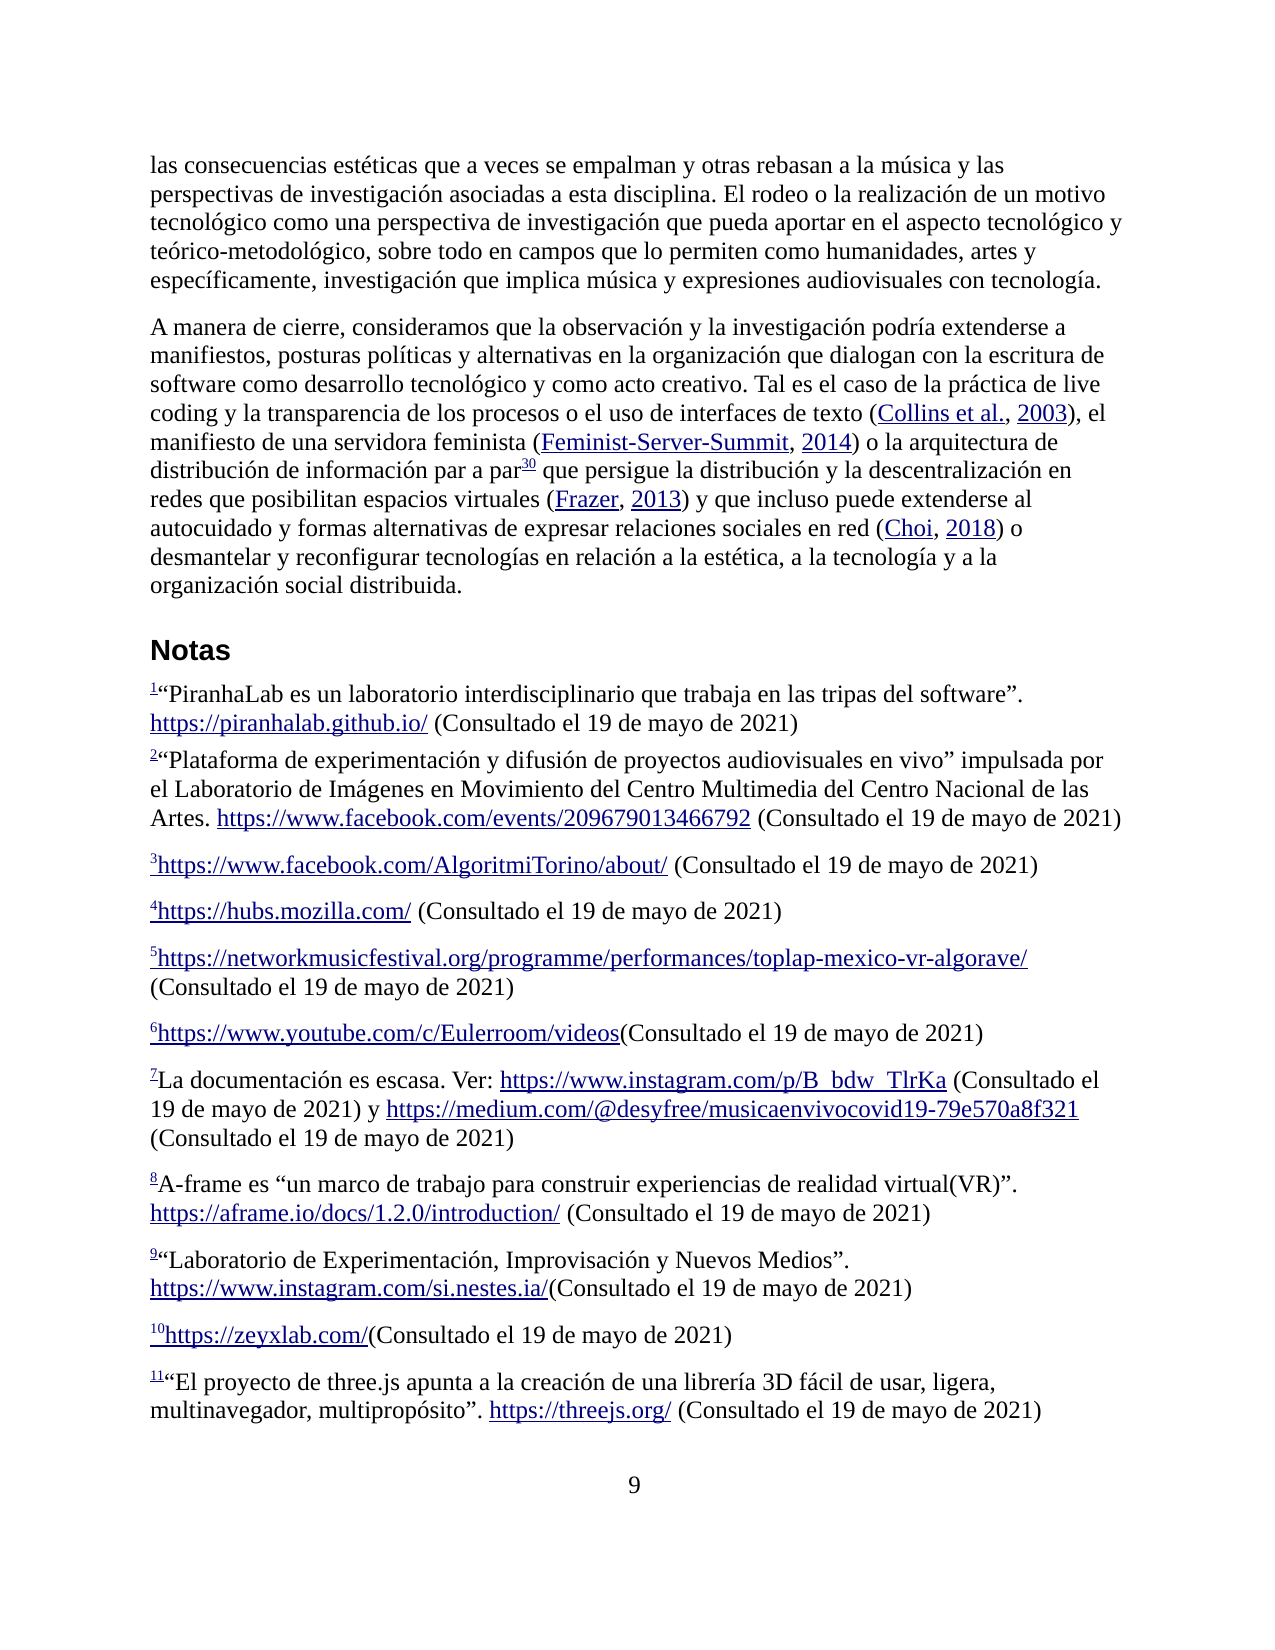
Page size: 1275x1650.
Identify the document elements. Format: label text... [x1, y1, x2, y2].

text 2“Plataforma de experimentación y difusión de proyectos audiovisuales en vivo” impulsada por el Laboratorio de Imágenes en Movimiento del Centro Multimedia del Centro Nacional de las Artes. https://www.facebook.com/events/209679013466792 (Consultado el 19 de mayo de 2021) [150, 746, 1125, 832]
text 5https://networkmusicfestival.org/programme/performances/toplap-mexico-vr-algorave/ (Consultado el 19 de mayo de 2021) [150, 943, 1125, 1001]
text 4https://hubs.mozilla.com/ (Consultado el 19 de mayo de 2021) [150, 896, 1125, 925]
text 6https://www.youtube.com/c/Eulerroom/videos(Consultado el 19 de mayo de 2021) [150, 1018, 1125, 1047]
text 8A-frame es “un marco de trabajo para construir experiencias de realidad virtual(VR)”. https://aframe.io/docs/1.2.0/introduction/ (Consultado el 19 de mayo de 2021) [150, 1169, 1125, 1227]
text las consecuencias estéticas que a veces se empalman y otras rebasan a la música y las perspectivas de investigación asociadas a esta disciplina. El rodeo o la realización de un motivo tecnológico como una perspectiva de investigación que pueda aportar en el aspecto tecnológico y teórico-metodológico, sobre todo en campos que lo permiten como humanidades, artes y específicamente, investigación que implica música y expresiones audiovisuales con tecnología. [150, 150, 1125, 294]
text 9“Laboratorio de Experimentación, Improvisación y Nuevos Medios”. https://www.instagram.com/si.nestes.ia/(Consultado el 19 de mayo de 2021) [150, 1245, 1125, 1302]
text 10https://zeyxlab.com/(Consultado el 19 de mayo de 2021) [150, 1320, 1125, 1349]
text 11“El proyecto de three.js apunta a la creación de una librería 3D fácil de usar, ligera, multinavegador, multipropósito”. https://threejs.org/ (Consultado el 19 de mayo de 2021) [150, 1367, 1125, 1424]
subtitle Notas [150, 633, 1125, 667]
text 7La documentación es escasa. Ver: https://www.instagram.com/p/B_bdw_TlrKa (Consultado el 19 de mayo de 2021) y https://medium.com/@desyfree/musicaenvivocovid19-79e570a8f321 (Consultado el 19 de mayo de 2021) [150, 1065, 1125, 1151]
text 3https://www.facebook.com/AlgoritmiTorino/about/ (Consultado el 19 de mayo de 2021) [150, 850, 1125, 878]
text 1“PiranhaLab es un laboratorio interdisciplinario que trabaja en las tripas del software”. https://piranhalab.github.io/ (Consultado el 19 de mayo de 2021) [150, 679, 1125, 737]
text A manera de cierre, consideramos que la observación y la investigación podría extenderse a manifiestos, posturas políticas y alternativas en la organización que dialogan con la escritura de software como desarrollo tecnológico y como acto creativo. Tal es el caso de la práctica de live coding y la transparencia de los procesos o el uso de interfaces de texto (Collins et al., 2003), el manifiesto de una servidora feminista (Feminist-Server-Summit, 2014) o la arquitectura de distribución de información par a par30 que persigue la distribución y la descentralización en redes que posibilitan espacios virtuales (Frazer, 2013) y que incluso puede extenderse al autocuidado y formas alternativas de expresar relaciones sociales en red (Choi, 2018) o desmantelar y reconfigurar tecnologías en relación a la estética, a la tecnología y a la organización social distribuida. [150, 312, 1125, 599]
